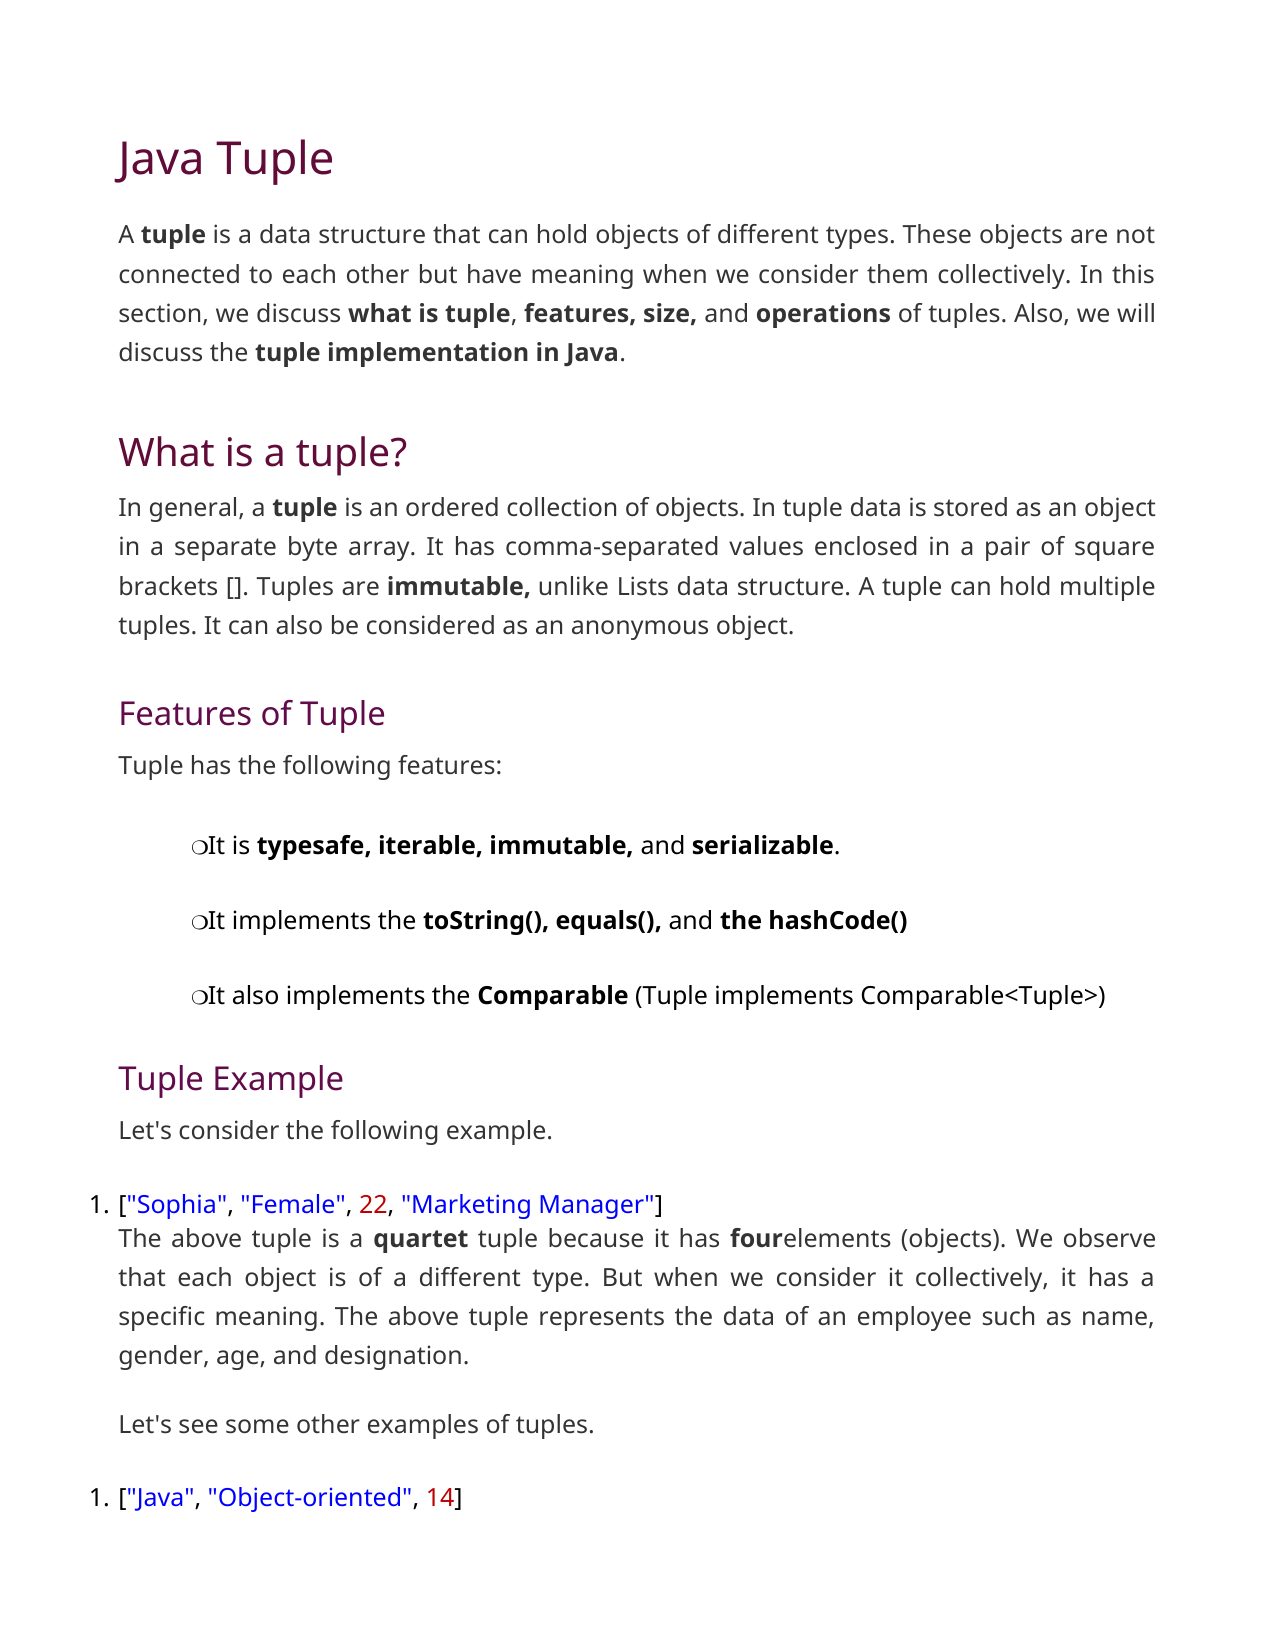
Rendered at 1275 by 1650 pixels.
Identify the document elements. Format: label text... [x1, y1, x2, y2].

subtitle Features of Tuple [118, 691, 1157, 735]
text Let's consider the following example. [118, 1113, 1157, 1147]
text A tuple is a data structure that can hold objects of different types. These objects are not connected to each other but have meaning when we consider them collectively. In this section, we discuss what is tuple, features, size, and operations of tuples. Also, we will discuss the tuple implementation in Java. [118, 217, 1157, 369]
text Tuple has the following features: [118, 748, 1157, 782]
subtitle Java Tuple [118, 126, 1157, 188]
subtitle What is a tuple? [118, 424, 1157, 477]
list It is typesafe, iterable, immutable, and serializable. [118, 823, 1157, 862]
text Let's see some other examples of tuples. [118, 1406, 1157, 1441]
list It implements the toString(), equals(), and the hashCode() [118, 897, 1157, 937]
list ["Java", "Object-oriented", 14] [118, 1475, 1157, 1514]
text The above tuple is a quartet tuple because it has fourelements (objects). We observe that each object is of a different type. But when we consider it collectively, it has a specific meaning. The above tuple represents the data of an employee such as name, gender, age, and designation. [118, 1220, 1157, 1372]
list ["Sophia", "Female", 22, "Marketing Manager"] [118, 1181, 1157, 1220]
list It also implements the Comparable (Tuple implements Comparable<Tuple>) [118, 972, 1157, 1011]
text In general, a tuple is an ordered collection of objects. In tuple data is stored as an object in a separate byte array. It has comma-separated values enclosed in a pair of square brackets []. Tuples are immutable, unlike Lists data structure. A tuple can hold multiple tuples. It can also be considered as an anonymous object. [118, 490, 1157, 641]
subtitle Tuple Example [118, 1055, 1157, 1100]
